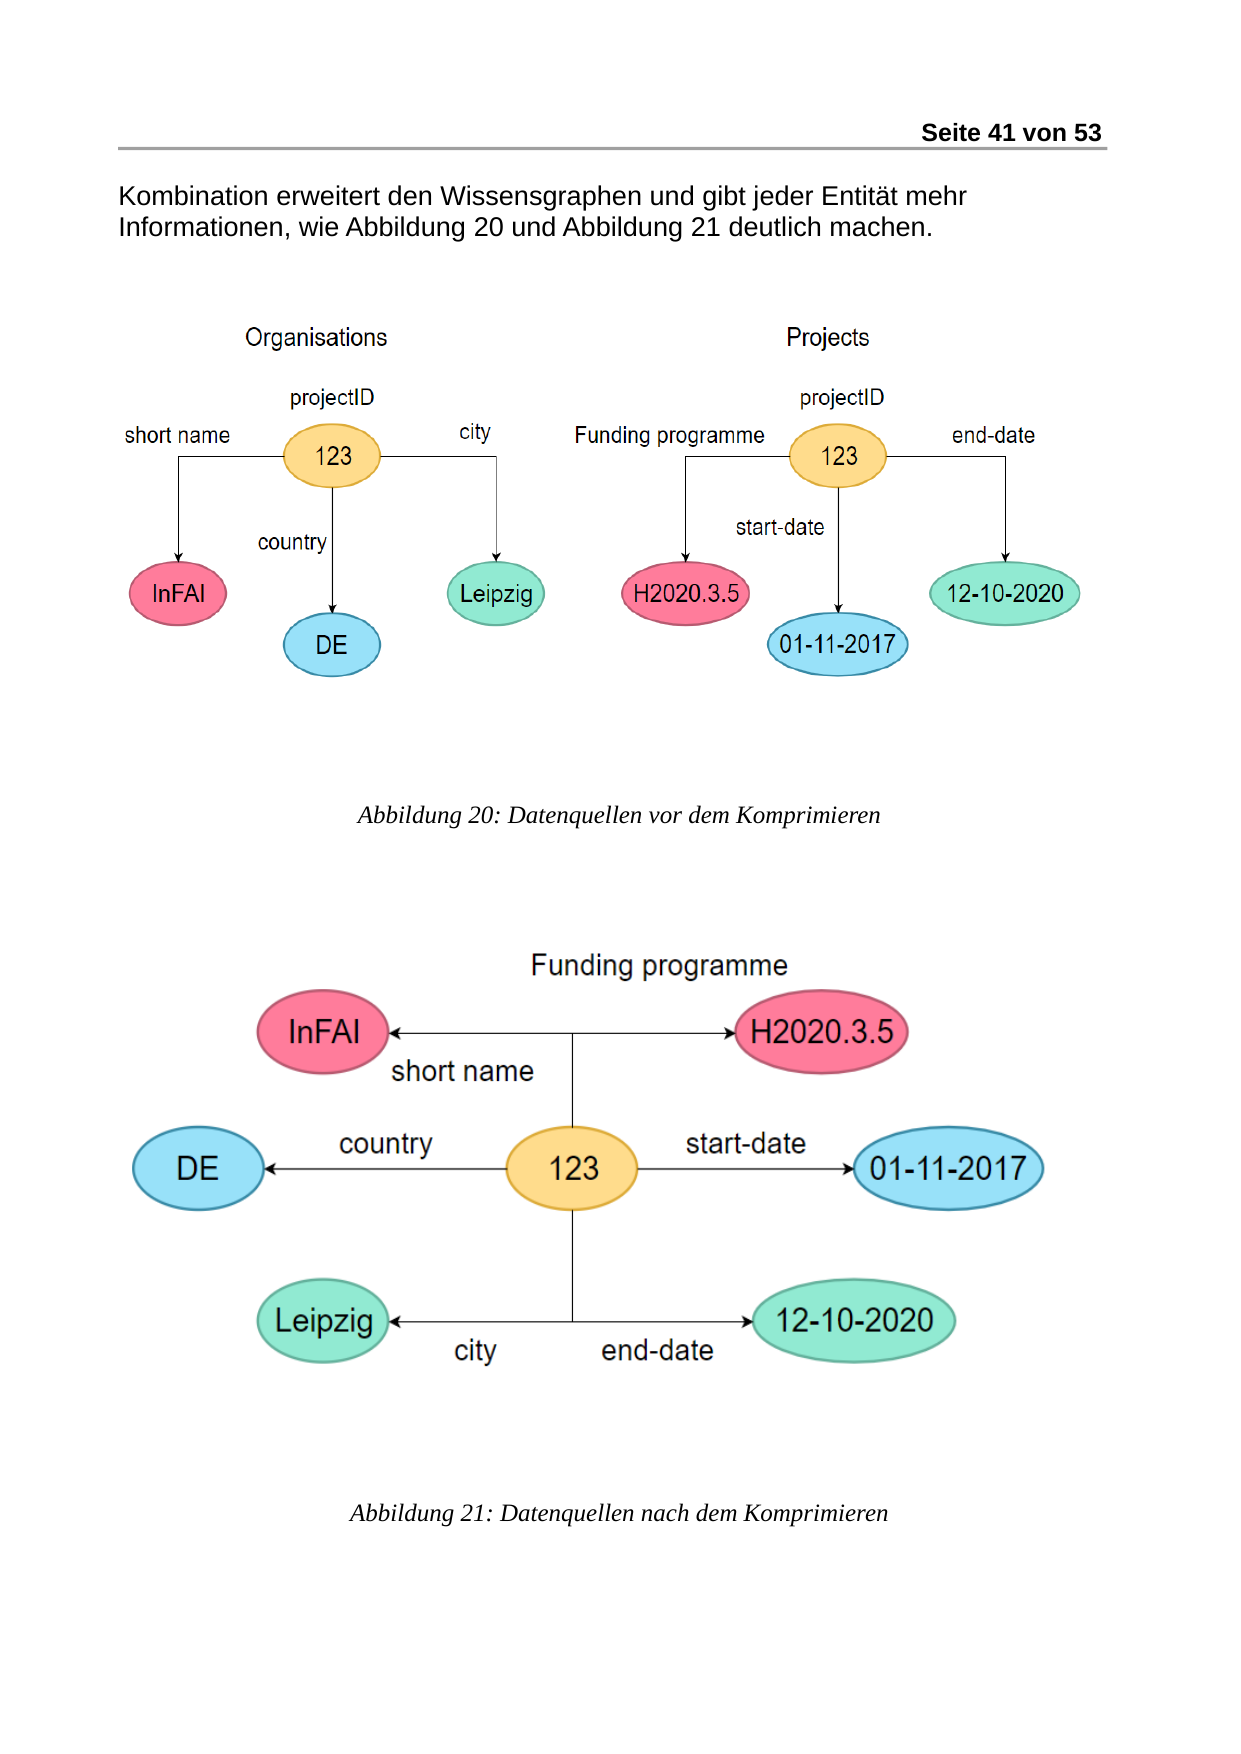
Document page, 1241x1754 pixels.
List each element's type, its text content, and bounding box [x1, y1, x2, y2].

picture [118, 304, 1096, 746]
picture [118, 903, 1090, 1442]
subtitle Abbildung 21: Datenquellen nach dem Komprimieren [118, 1498, 1123, 1527]
subtitle Abbildung 20: Datenquellen vor dem Komprimieren [118, 800, 1123, 828]
text Kombination erweitert den Wissensgraphen und gibt jeder Entität mehr Informationen, wie Abbildung 20 und Abbildung 21 deutlich machen. [118, 180, 1123, 242]
